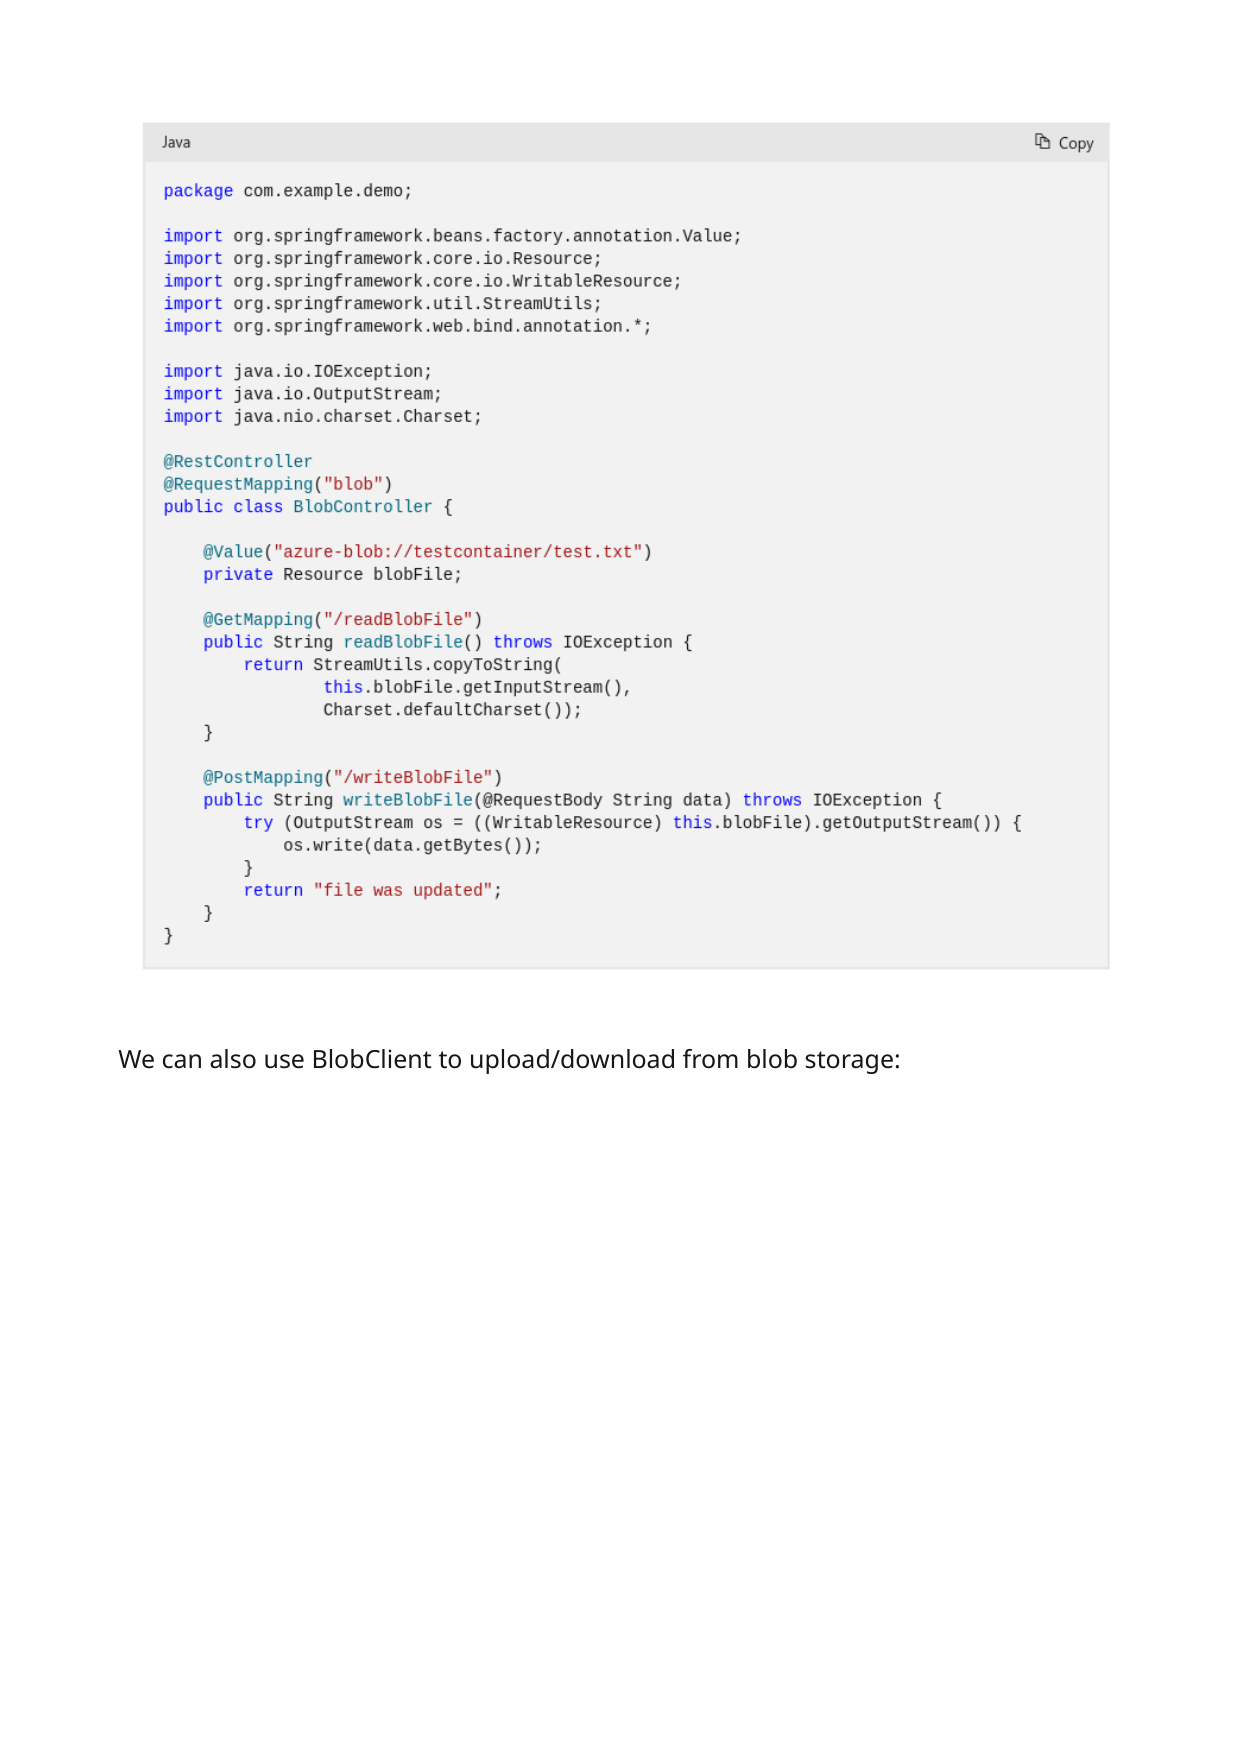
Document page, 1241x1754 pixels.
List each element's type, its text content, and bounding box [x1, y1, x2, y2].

text We can also use BlobClient to upload/download from blob storage: [118, 1041, 1122, 1075]
picture [118, 118, 1123, 979]
